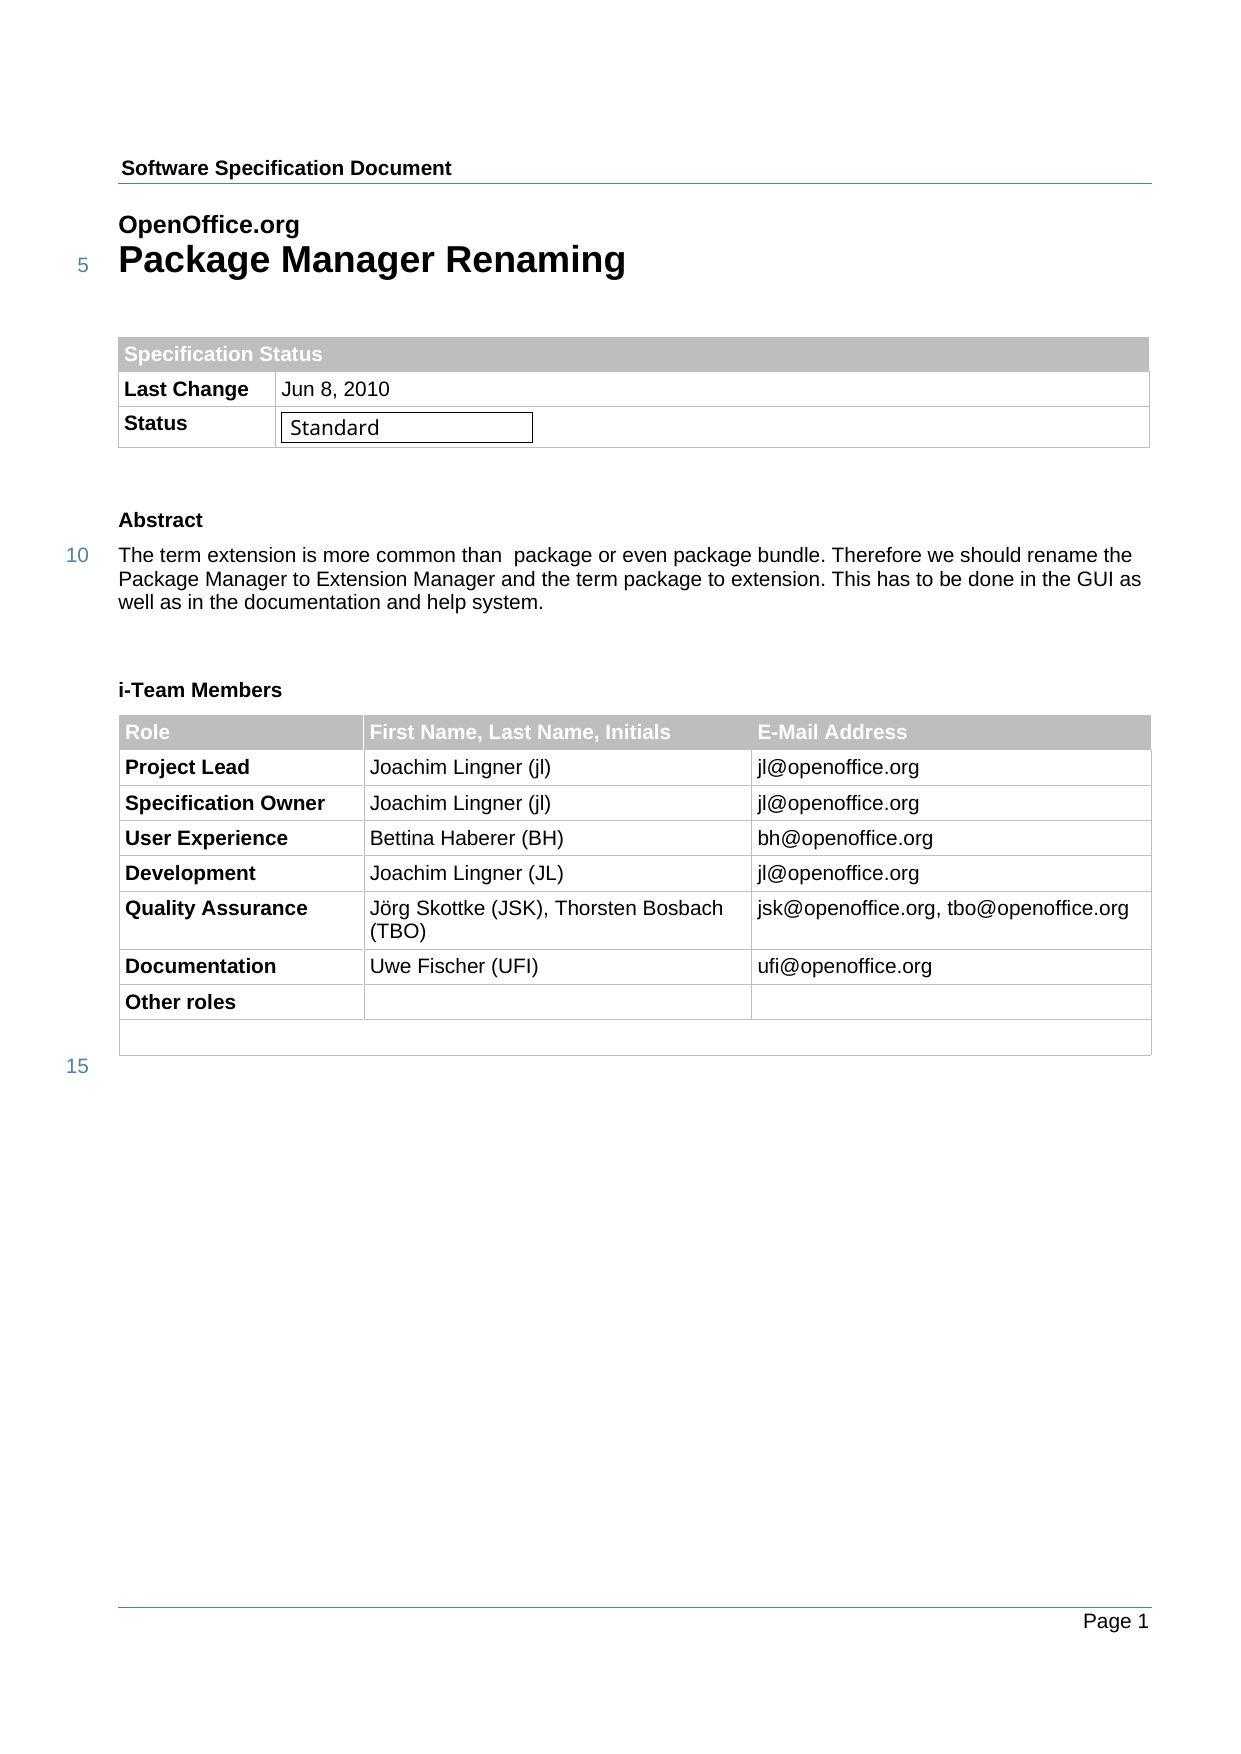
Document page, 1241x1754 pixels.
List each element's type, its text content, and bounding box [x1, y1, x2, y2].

table_cell Status [119, 407, 275, 447]
subtitle i-Team Members [118, 679, 1152, 702]
table_cell Quality Assurance [120, 892, 363, 949]
table_cell Project Lead [120, 750, 363, 785]
table_cell Bettina Haberer (BH) [365, 821, 751, 855]
table_cell Joachim Lingner (JL) [365, 856, 751, 891]
table_cell Development [120, 856, 363, 891]
table_cell <State reason here, if one role is not represented in i-Team.> [120, 1020, 1151, 1055]
table_header E-Mail Address [751, 715, 1151, 750]
table_cell User Experience [120, 821, 363, 855]
table_cell jsk@openoffice.org, tbo@openoffice.org [752, 892, 1151, 949]
table_cell Other roles [120, 985, 363, 1019]
table_cell Joachim Lingner (jl) [365, 786, 751, 820]
table_cell Uwe Fischer (UFI) [365, 950, 751, 984]
table_header Role [119, 715, 363, 750]
table_cell jl@openoffice.org [752, 750, 1151, 785]
table_cell <User@openoffice.org> [752, 985, 1151, 1019]
text Software Specification Document [118, 154, 1152, 183]
text Package Manager Renaming [118, 239, 1152, 281]
table_cell Jun 8, 2010 [276, 372, 1149, 406]
table_cell <First Name, Last Name (Initials)> [365, 985, 751, 1019]
table_cell Joachim Lingner (jl) [365, 750, 751, 785]
subtitle Abstract [118, 508, 1152, 531]
table_cell Specification Owner [120, 786, 363, 820]
table_cell Last Change [119, 372, 275, 406]
table_cell Jörg Skottke (JSK), Thorsten Bosbach (TBO) [365, 892, 751, 949]
table_cell ufi@openoffice.org [752, 950, 1151, 984]
table_header First Name, Last Name, Initials [364, 715, 751, 750]
text The term extension is more common than package or even package bundle. Therefore we should rename the Package Manager to Extension Manager and the term package to extension. This has to be done in the GUI as well as in the documentation and help system. [118, 544, 1152, 614]
table_cell jl@openoffice.org [752, 856, 1151, 891]
table_cell Documentation [120, 950, 363, 984]
table_cell jl@openoffice.org [752, 786, 1151, 820]
table_header Specification Status [118, 337, 1149, 371]
text OpenOffice.org [118, 211, 1152, 239]
table_cell PRELIMINARY status is the initial conception of a specification. STANDARD A specification with status Standard is considered to be stable and has the approval of the i-Team. OBSOLETE An Obsolete specification is a specification that has been identified unnecessary. For example due to; technology changes or changes in other standards or specifications. [276, 407, 1149, 447]
table_cell bh@openoffice.org [752, 821, 1151, 855]
